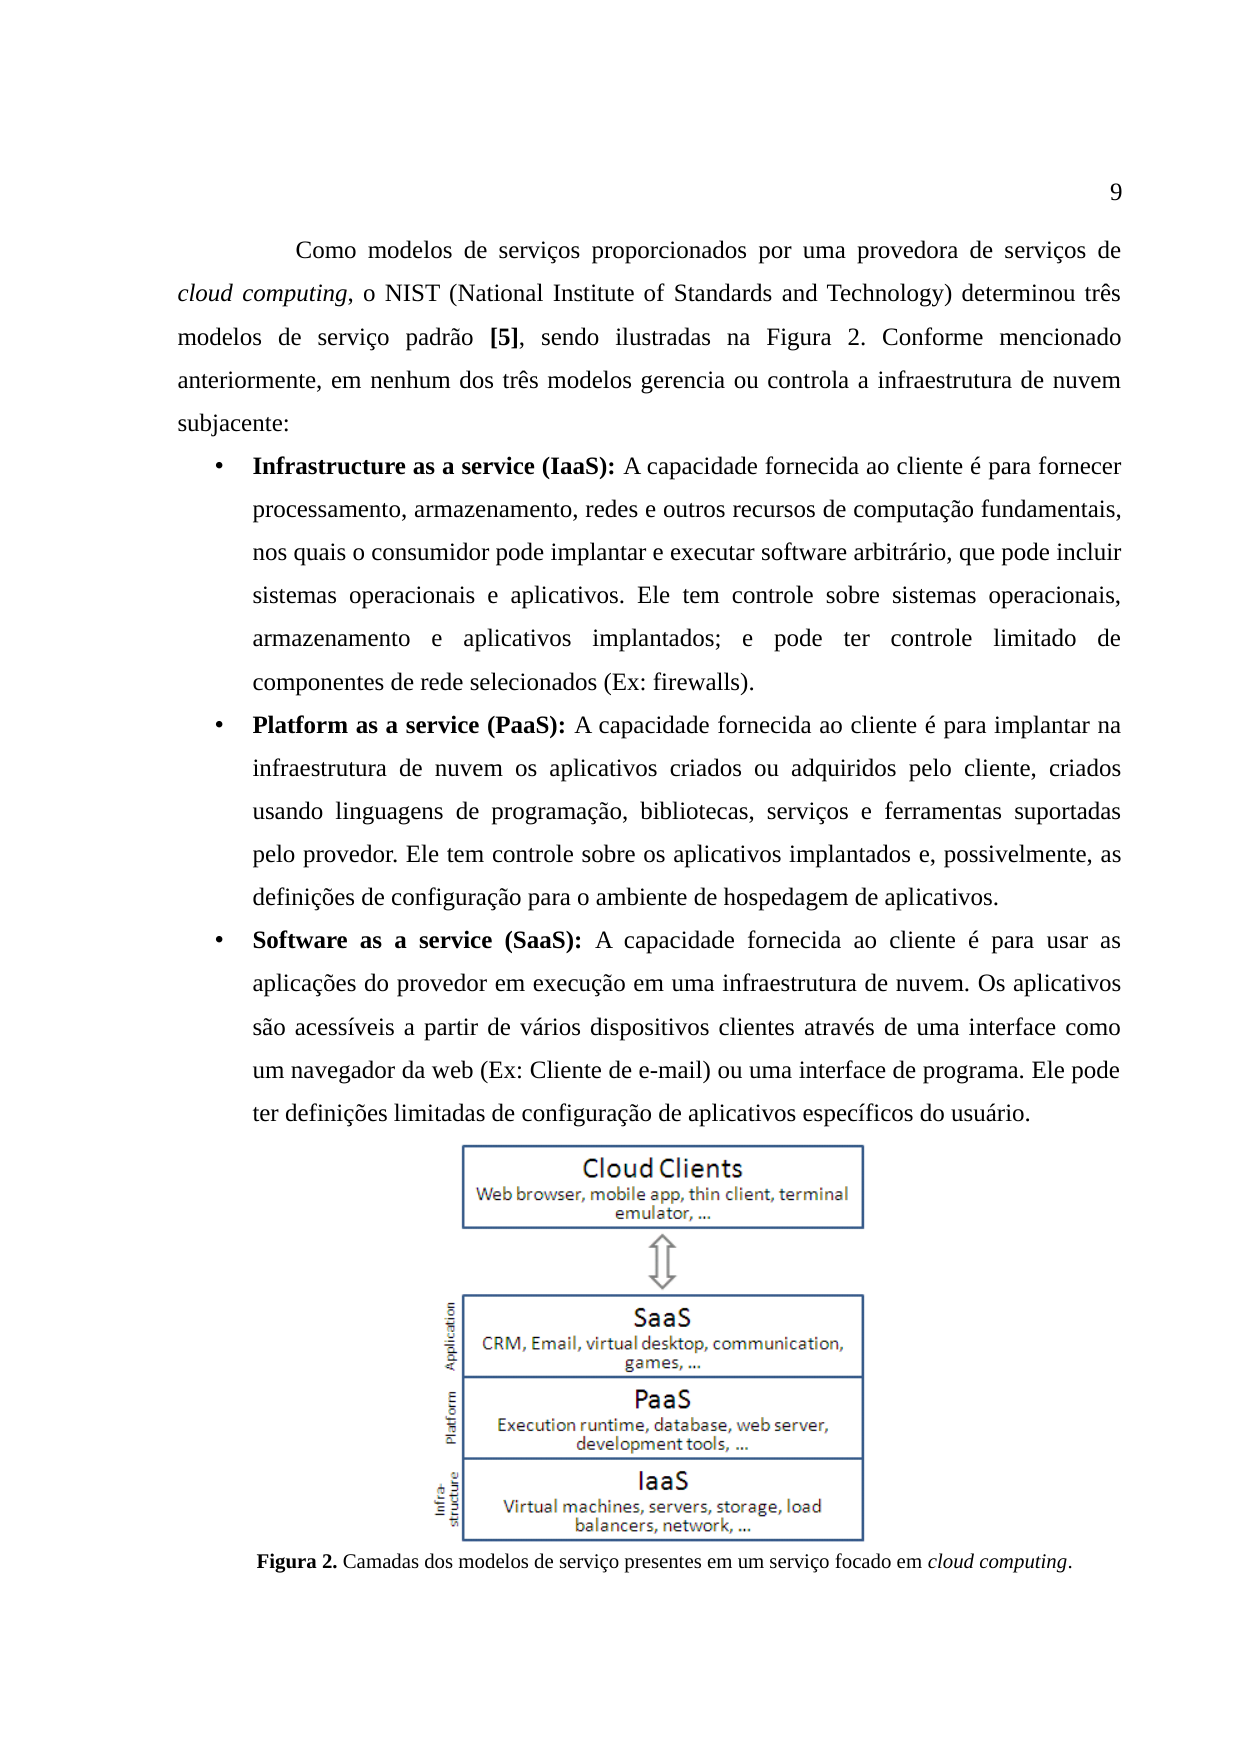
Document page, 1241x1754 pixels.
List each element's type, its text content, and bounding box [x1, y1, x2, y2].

list Platform as a service (PaaS): A capacidade fornecida ao cliente é para implantar na infraestrutura de nuvem os aplicativos criados ou adquiridos pelo cliente, criados usando linguagens de programação, bibliotecas, serviços e ferramentas suportadas pelo provedor. Ele tem controle sobre os aplicativos implantados e, possivelmente, as definições de configuração para o ambiente de hospedagem de aplicativos. [215, 710, 1122, 911]
text Figura 2. Camadas dos modelos de serviço presentes em um serviço focado em cloud computing. [207, 1549, 1122, 1573]
list Infrastructure as a service (IaaS): A capacidade fornecida ao cliente é para fornecer processamento, armazenamento, redes e outros recursos de computação fundamentais, nos quais o consumidor pode implantar e executar software arbitrário, que pode incluir sistemas operacionais e aplicativos. Ele tem controle sobre sistemas operacionais, armazenamento e aplicativos implantados; e pode ter controle limitado de componentes de rede selecionados (Ex: firewalls). [215, 451, 1122, 695]
text Como modelos de serviços proporcionados por uma provedora de serviços de cloud computing, o NIST (National Institute of Standards and Technology) determinou três modelos de serviço padrão [5], sendo ilustradas na Figura 2. Conforme mencionado anteriormente, em nenhum dos três modelos gerencia ou controla a infraestrutura de nuvem subjacente: [177, 235, 1122, 437]
picture [432, 1141, 868, 1544]
list Software as a service (SaaS): A capacidade fornecida ao cliente é para usar as aplicações do provedor em execução em uma infraestrutura de nuvem. Os aplicativos são acessíveis a partir de vários dispositivos clientes através de uma interface como um navegador da web (Ex: Cliente de e-mail) ou uma interface de programa. Ele pode ter definições limitadas de configuração de aplicativos específicos do usuário. [215, 925, 1122, 1127]
